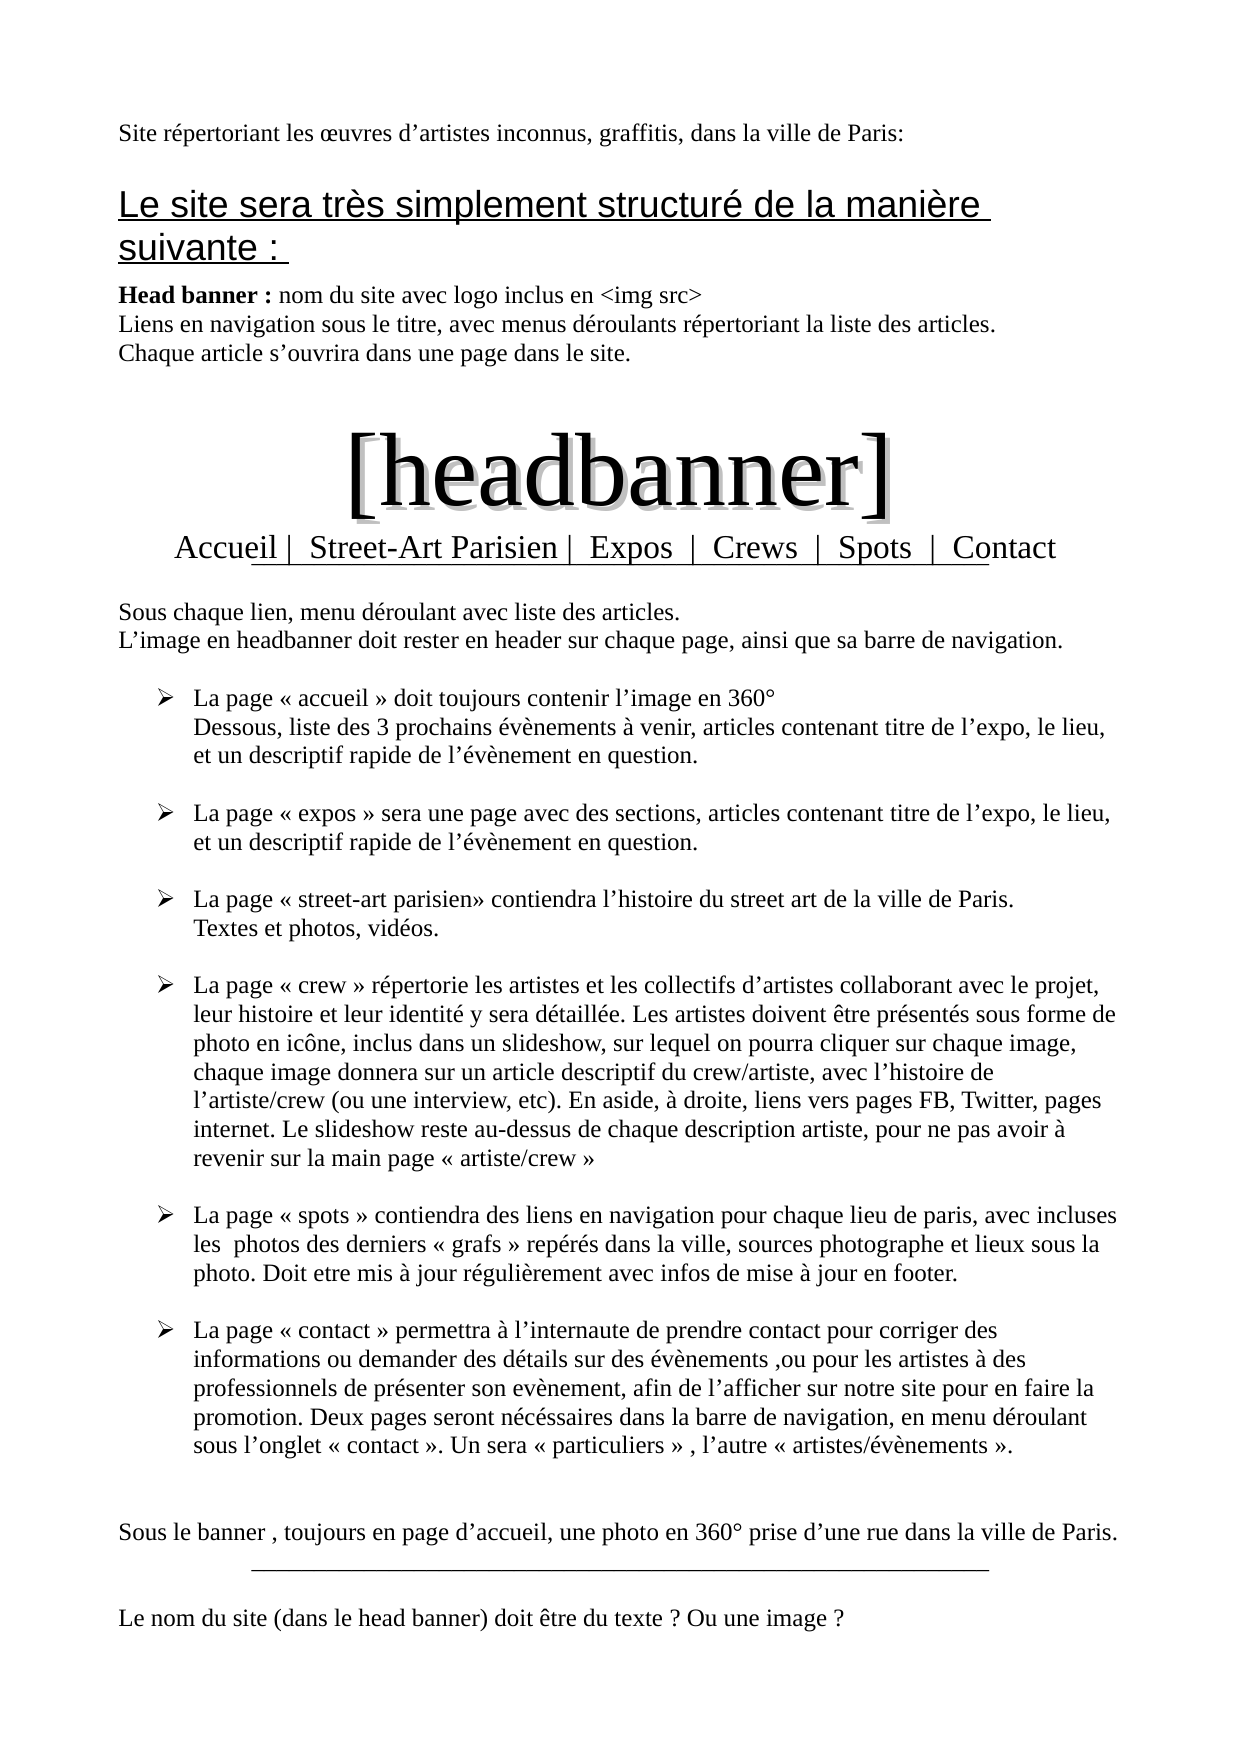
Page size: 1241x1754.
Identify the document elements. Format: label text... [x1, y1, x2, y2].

list La page « expos » sera une page avec des sections, articles contenant titre de l’expo, le lieu, et un descriptif rapide de l’évènement en question. [156, 798, 1122, 856]
text Le nom du site (dans le head banner) doit être du texte ? Ou une image ? [118, 1603, 1122, 1632]
text Head banner : nom du site avec logo inclus en <img src> [118, 281, 1122, 309]
list La page « spots » contiendra des liens en navigation pour chaque lieu de paris, avec incluses les photos des derniers « grafs » repérés dans la ville, sources photographe et lieux sous la photo. Doit etre mis à jour régulièrement avec infos de mise à jour en footer. [156, 1201, 1122, 1287]
subtitle Le site sera très simplement structuré de la manière suivante : [118, 182, 1122, 268]
list La page « contact » permettra à l’internaute de prendre contact pour corriger des informations ou demander des détails sur des évènements ,ou pour les artistes à des professionnels de présenter son evènement, afin de l’afficher sur notre site pour en faire la promotion. Deux pages seront nécéssaires dans la barre de navigation, en menu déroulant sous l’onglet « contact ». Un sera « particuliers » , l’autre « artistes/évènements ». [156, 1316, 1122, 1459]
text Site répertoriant les œuvres d’artistes inconnus, graffitis, dans la ville de Paris: [118, 118, 1122, 147]
text Liens en navigation sous le titre, avec menus déroulants répertoriant la liste des articles. [118, 309, 1122, 338]
text Sous le banner , toujours en page d’accueil, une photo en 360° prise d’une rue dans la ville de Paris. [118, 1517, 1122, 1546]
list Dessous, liste des 3 prochains évènements à venir, articles contenant titre de l’expo, le lieu, et un descriptif rapide de l’évènement en question. [156, 712, 1122, 769]
text ___________________________________________________________ [118, 539, 1122, 568]
text L’image en headbanner doit rester en header sur chaque page, ainsi que sa barre de navigation. [118, 626, 1122, 654]
text Sous chaque lien, menu déroulant avec liste des articles. [118, 597, 1122, 626]
list La page « accueil » doit toujours contenir l’image en 360° [156, 683, 1122, 712]
text Chaque article s’ouvrira dans une page dans le site. [118, 338, 1122, 367]
list La page « crew » répertorie les artistes et les collectifs d’artistes collaborant avec le projet, leur histoire et leur identité y sera détaillée. Les artistes doivent être présentés sous forme de photo en icône, inclus dans un slideshow, sur lequel on pourra cliquer sur chaque image, chaque image donnera sur un article descriptif du crew/artiste, avec l’histoire de l’artiste/crew (ou une interview, etc). En aside, à droite, liens vers pages FB, Twitter, pages internet. Le slideshow reste au-dessus de chaque description artiste, pour ne pas avoir à revenir sur la main page « artiste/crew » [156, 971, 1122, 1172]
text ___________________________________________________________ [118, 1546, 1122, 1574]
list La page « street-art parisien» contiendra l’histoire du street art de la ville de Paris. Textes et photos, vidéos. [156, 884, 1122, 942]
